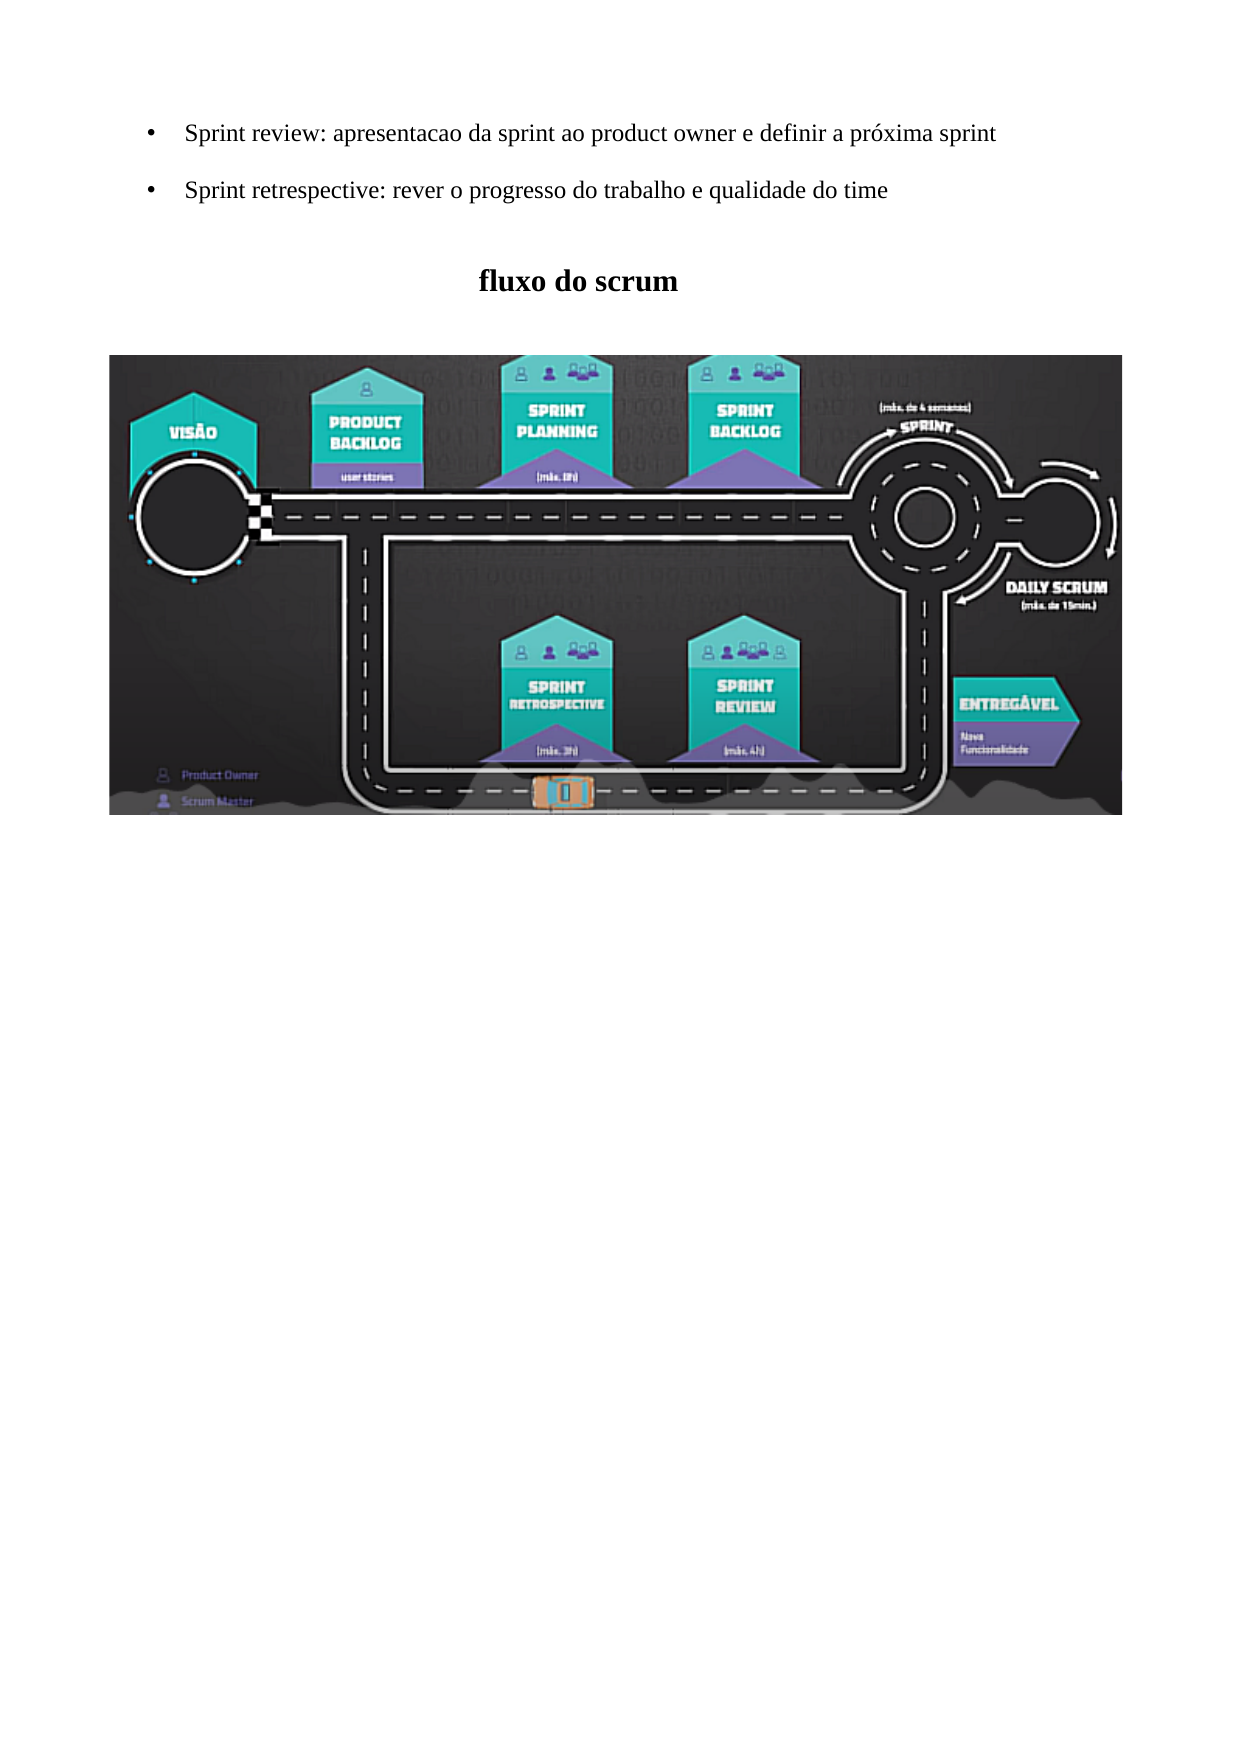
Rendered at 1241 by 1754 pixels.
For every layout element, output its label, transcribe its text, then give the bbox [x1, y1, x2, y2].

list Sprint retrespective: rever o progresso do trabalho e qualidade do time [147, 176, 1122, 204]
text fluxo do scrum [109, 262, 1122, 298]
picture [109, 355, 1123, 815]
list Sprint review: apresentacao da sprint ao product owner e definir a próxima sprint [147, 118, 1122, 147]
